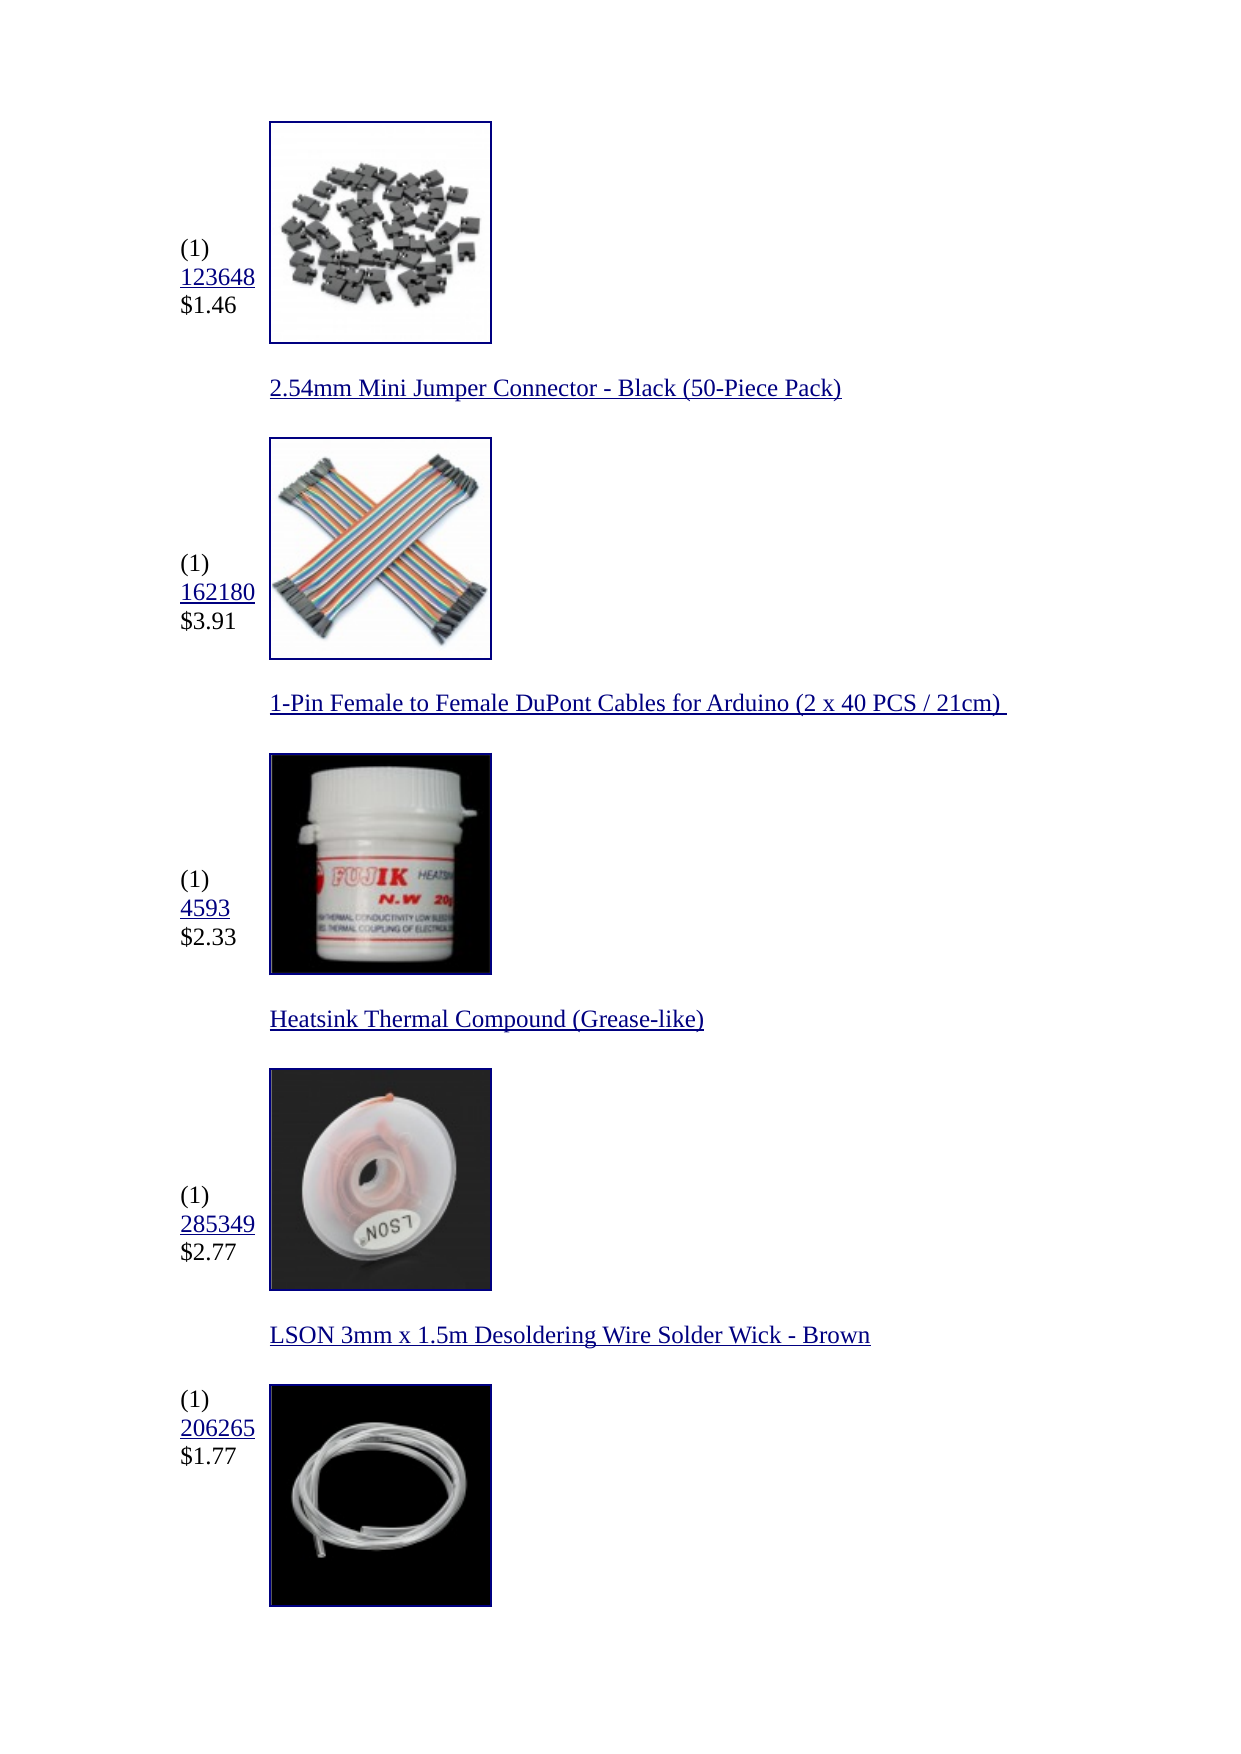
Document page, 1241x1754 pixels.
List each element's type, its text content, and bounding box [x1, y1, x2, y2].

table_cell Heatsink Thermal Compound (Grease-like) [266, 750, 1075, 1065]
picture [271, 1386, 490, 1605]
table_cell (1) 206265 $1.77 [177, 1381, 266, 1610]
table_cell [1075, 1065, 1122, 1381]
table_cell [1075, 1381, 1122, 1610]
table_cell (1) 285349 $2.77 [177, 1065, 266, 1381]
table_cell [1075, 434, 1122, 749]
picture [271, 1070, 490, 1289]
picture [271, 439, 490, 658]
picture [271, 123, 490, 342]
table_cell [266, 1381, 1075, 1610]
table_cell (1) 4593 $2.33 [177, 750, 266, 1065]
picture [271, 755, 490, 973]
table_cell LSON 3mm x 1.5m Desoldering Wire Solder Wick - Brown [266, 1065, 1075, 1381]
table_cell 2.54mm Mini Jumper Connector - Black (50-Piece Pack) [266, 118, 1075, 434]
table_cell [1075, 118, 1122, 434]
table_cell [1075, 750, 1122, 1065]
table_cell (1) 123648 $1.46 [177, 118, 266, 434]
table_cell 1-Pin Female to Female DuPont Cables for Arduino (2 x 40 PCS / 21cm) [266, 434, 1075, 749]
table_cell (1) 162180 $3.91 [177, 434, 266, 749]
